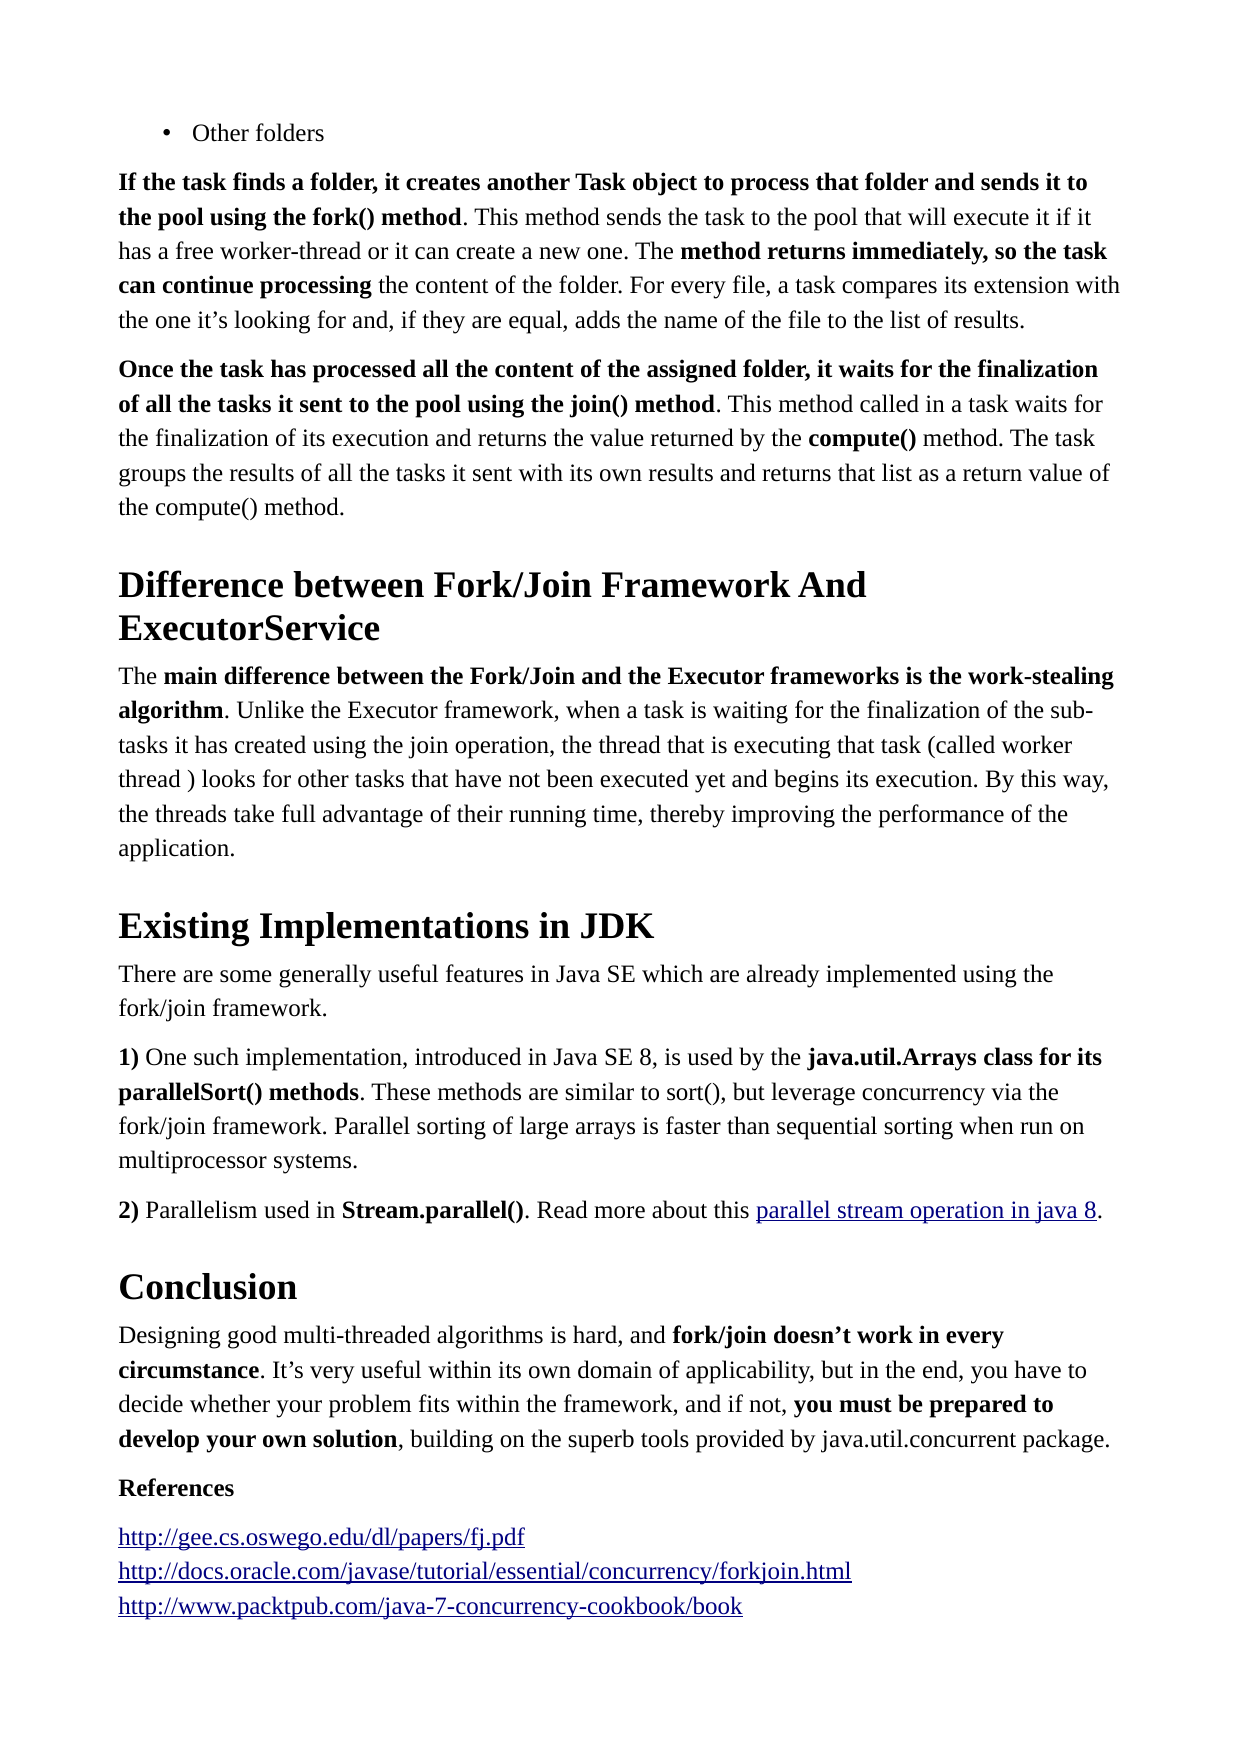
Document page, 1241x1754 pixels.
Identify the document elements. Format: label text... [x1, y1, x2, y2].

text 2) Parallelism used in Stream.parallel(). Read more about this parallel stream operation in java 8. [118, 1195, 1122, 1223]
text References [118, 1473, 1122, 1501]
text 1) One such implementation, introduced in Java SE 8, is used by the java.util.Arrays class for its parallelSort() methods. These methods are similar to sort(), but leverage concurrency via the fork/join framework. Parallel sorting of large arrays is faster than sequential sorting when run on multiprocessor systems. [118, 1042, 1122, 1174]
text Designing good multi-threaded algorithms is hard, and fork/join doesn’t work in every circumstance. It’s very useful within its own domain of applicability, but in the end, you have to decide whether your problem fits within the framework, and if not, you must be prepared to develop your own solution, building on the superb tools provided by java.util.concurrent package. [118, 1320, 1122, 1452]
text http://gee.cs.oswego.edu/dl/papers/fj.pdf http://docs.oracle.com/javase/tutorial/essential/concurrency/forkjoin.html http://www.packtpub.com/java-7-concurrency-cookbook/book [118, 1522, 1122, 1619]
text If the task finds a folder, it creates another Task object to process that folder and sends it to the pool using the fork() method. This method sends the task to the pool that will execute it if it has a free worker-thread or it can create a new one. The method returns immediately, so the task can continue processing the content of the folder. For every file, a task compares its extension with the one it’s looking for and, if they are equal, adds the name of the file to the list of results. [118, 167, 1122, 334]
subtitle Conclusion [118, 1264, 1122, 1308]
list Other folders [162, 118, 1122, 147]
subtitle Existing Implementations in JDK [118, 903, 1122, 946]
text Once the task has processed all the content of the assigned folder, it waits for the finalization of all the tasks it sent to the pool using the join() method. This method called in a task waits for the finalization of its execution and returns the value returned by the compute() method. The task groups the results of all the tasks it sent with its own results and returns that list as a return value of the compute() method. [118, 354, 1122, 521]
text The main difference between the Fork/Join and the Executor frameworks is the work-stealing algorithm. Unlike the Executor framework, when a task is waiting for the finalization of the sub-tasks it has created using the join operation, the thread that is executing that task (called worker thread ) looks for other tasks that have not been executed yet and begins its execution. By this way, the threads take full advantage of their running time, thereby improving the performance of the application. [118, 661, 1122, 862]
text There are some generally useful features in Java SE which are already implemented using the fork/join framework. [118, 959, 1122, 1022]
subtitle Difference between Fork/Join Framework And ExecutorService [118, 562, 1122, 648]
